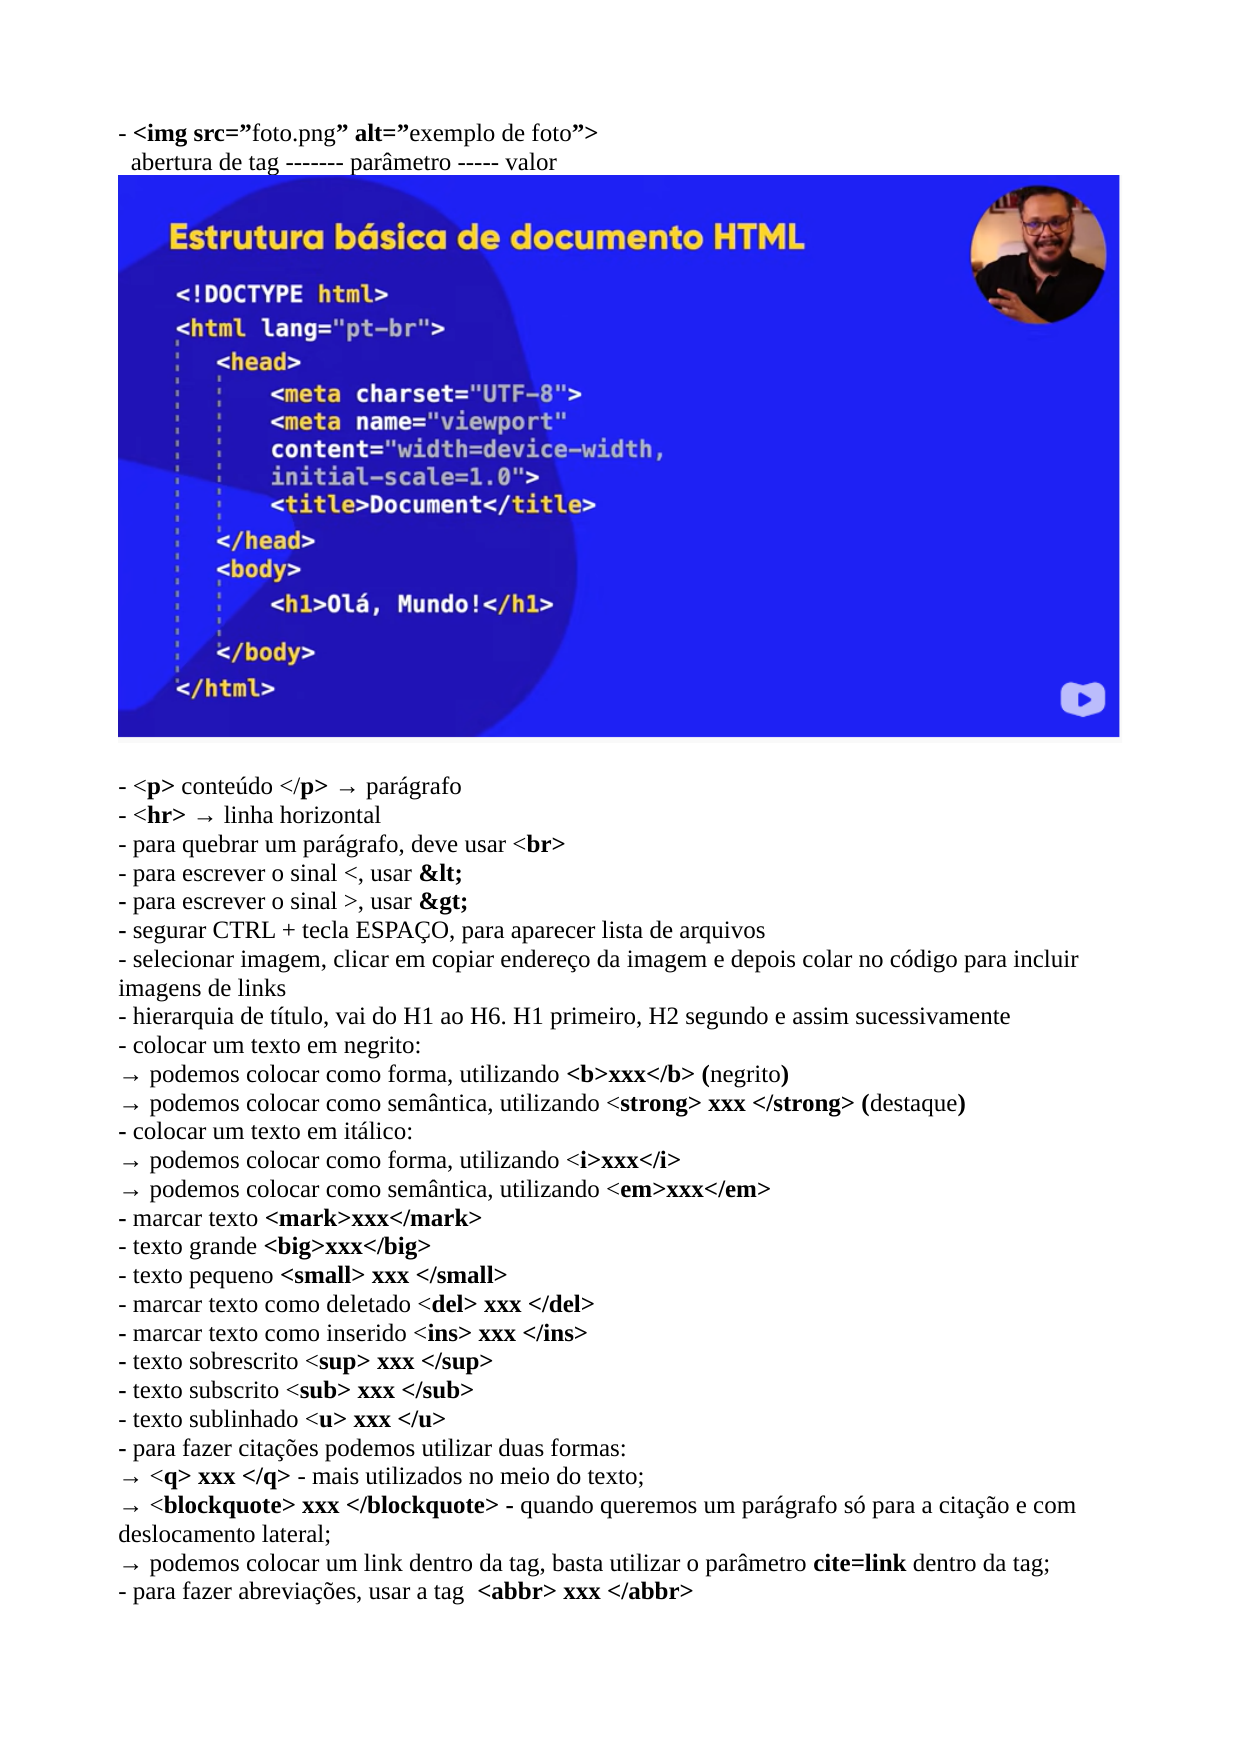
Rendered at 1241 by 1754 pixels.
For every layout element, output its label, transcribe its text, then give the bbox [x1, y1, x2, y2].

text → <blockquote> xxx </blockquote> - quando queremos um parágrafo só para a citação e com deslocamento lateral; [118, 1490, 1122, 1548]
text - para escrever o sinal >, usar &gt; [118, 886, 1122, 915]
text - para fazer citações podemos utilizar duas formas: [118, 1433, 1122, 1461]
text → podemos colocar como forma, utilizando <b>xxx</b> (negrito) [118, 1059, 1122, 1088]
text abertura de tag ------- parâmetro ----- valor [118, 147, 1122, 175]
text → podemos colocar como forma, utilizando <i>xxx</i> [118, 1145, 1122, 1174]
text - <img src=”foto.png” alt=”exemplo de foto”> [118, 118, 1122, 147]
text - para quebrar um parágrafo, deve usar <br> [118, 829, 1122, 858]
text - hierarquia de título, vai do H1 ao H6. H1 primeiro, H2 segundo e assim sucessivamente [118, 1001, 1122, 1030]
text - <hr> → linha horizontal [118, 800, 1122, 829]
text → podemos colocar como semântica, utilizando <strong> xxx </strong> (destaque) [118, 1088, 1122, 1116]
text - texto subscrito <sub> xxx </sub> [118, 1375, 1122, 1404]
text - marcar texto <mark>xxx</mark> [118, 1203, 1122, 1231]
text - para escrever o sinal <, usar &lt; [118, 858, 1122, 886]
text - colocar um texto em itálico: [118, 1116, 1122, 1145]
text → podemos colocar como semântica, utilizando <em>xxx</em> [118, 1174, 1122, 1203]
text - <p> conteúdo </p> → parágrafo [118, 771, 1122, 800]
text - marcar texto como deletado <del> xxx </del> [118, 1289, 1122, 1318]
text - texto pequeno <small> xxx </small> [118, 1260, 1122, 1289]
text - para fazer abreviações, usar a tag <abbr> xxx </abbr> [118, 1576, 1122, 1605]
picture [118, 175, 1123, 743]
text - texto sobrescrito <sup> xxx </sup> [118, 1346, 1122, 1375]
text → podemos colocar um link dentro da tag, basta utilizar o parâmetro cite=link dentro da tag; [118, 1548, 1122, 1576]
text - marcar texto como inserido <ins> xxx </ins> [118, 1318, 1122, 1346]
text - selecionar imagem, clicar em copiar endereço da imagem e depois colar no código para incluir imagens de links [118, 944, 1122, 1001]
text - texto grande <big>xxx</big> [118, 1231, 1122, 1260]
text - texto sublinhado <u> xxx </u> [118, 1404, 1122, 1433]
text → <q> xxx </q> - mais utilizados no meio do texto; [118, 1461, 1122, 1490]
text - segurar CTRL + tecla ESPAÇO, para aparecer lista de arquivos [118, 915, 1122, 944]
text - colocar um texto em negrito: [118, 1030, 1122, 1059]
